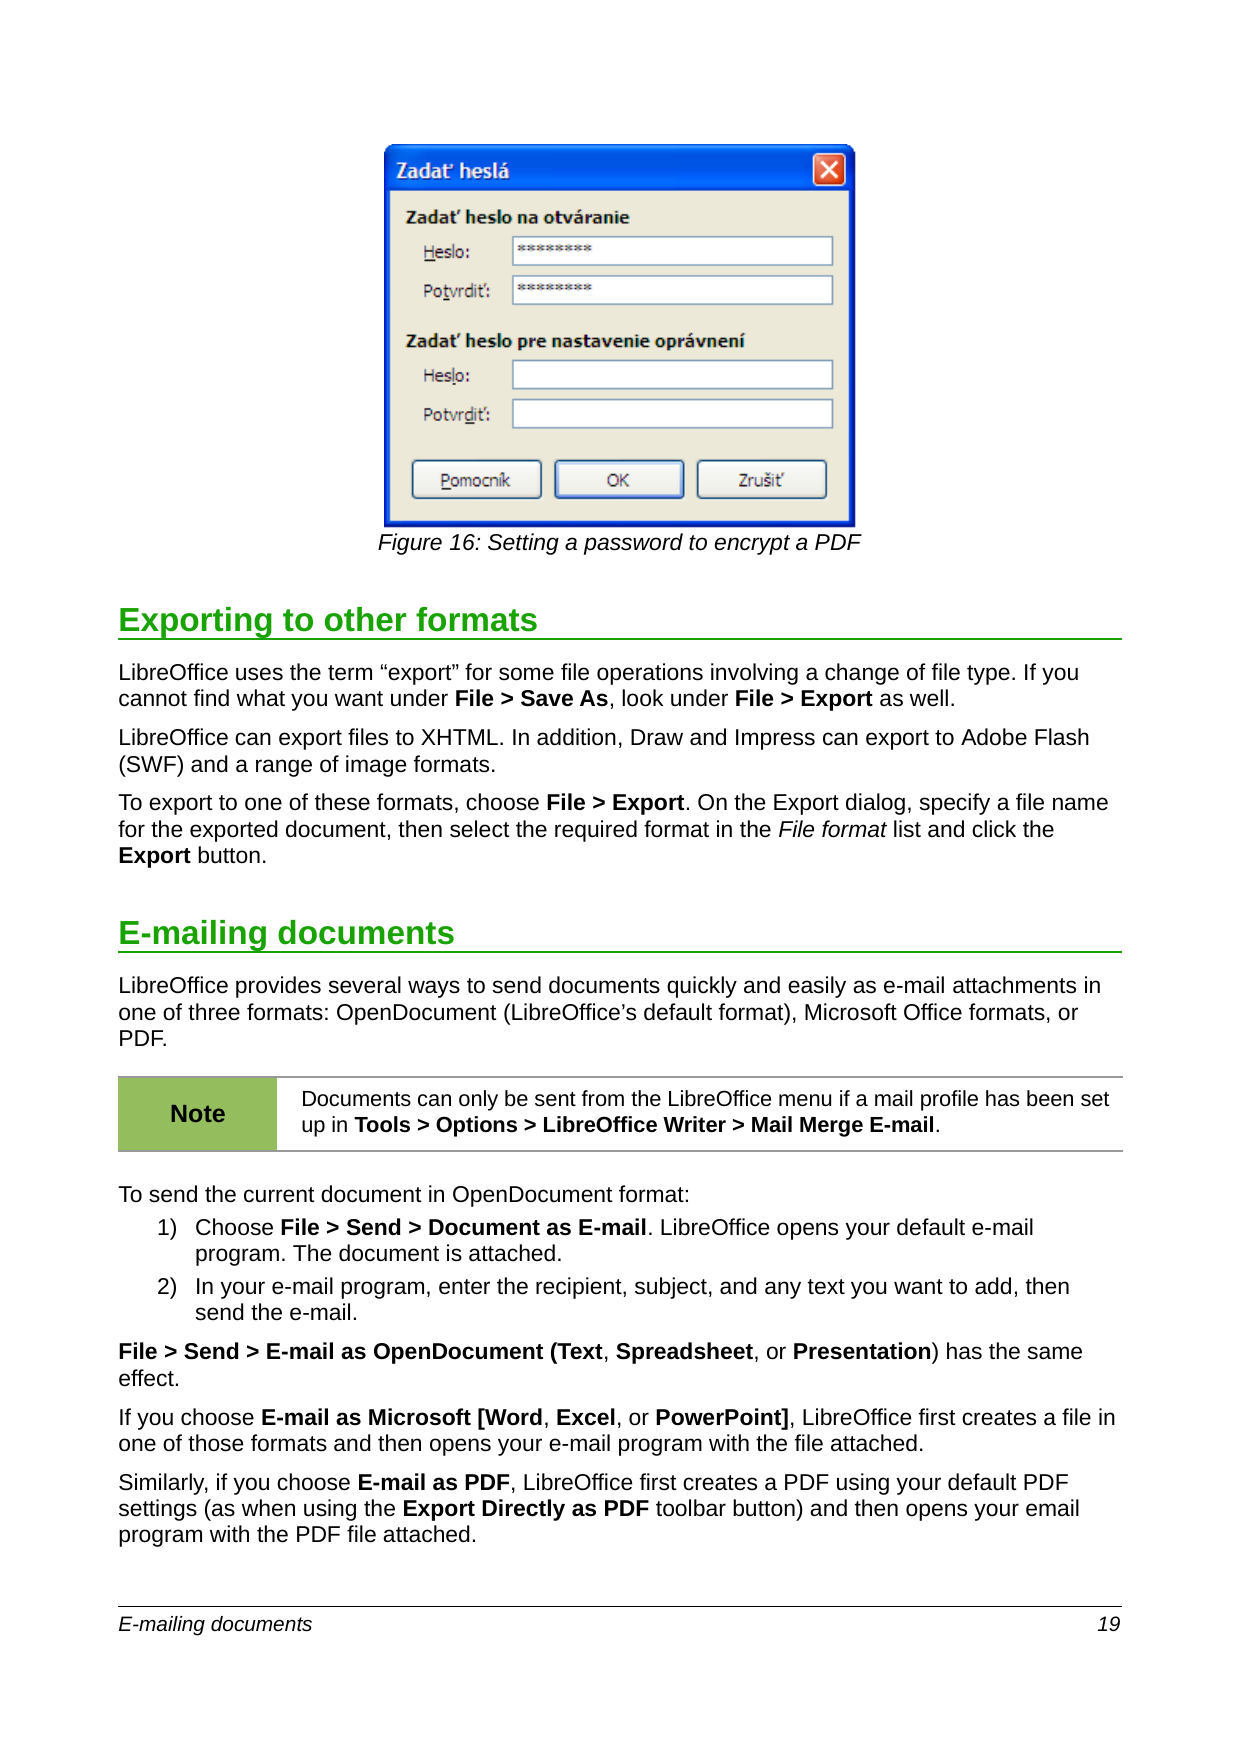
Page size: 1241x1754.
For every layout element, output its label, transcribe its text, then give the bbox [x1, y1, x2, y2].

list Choose File > Send > Document as E-mail. LibreOffice opens your default e-mail program. The document is attached. [177, 1214, 1122, 1267]
text Figure 16: Setting a password to encrypt a PDF [283, 151, 957, 555]
list In your e-mail program, enter the recipient, subject, and any text you want to add, then send the e-mail. [177, 1273, 1122, 1326]
subtitle E-mailing documents [118, 913, 1122, 951]
table_header Note [118, 1078, 277, 1150]
text LibreOffice provides several ways to send documents quickly and easily as e-mail attachments in one of three formats: OpenDocument (LibreOffice’s default format), Microsoft Office formats, or PDF. [118, 972, 1122, 1051]
table_header Documents can only be sent from the LibreOffice menu if a mail profile has been set up in Tools > Options > LibreOffice Writer > Mail Merge E-mail. [278, 1078, 1123, 1150]
subtitle Exporting to other formats [118, 599, 1122, 638]
list To send the current document in OpenDocument format: [118, 1181, 1122, 1208]
text LibreOffice can export files to XHTML. In addition, Draw and Impress can export to Adobe Flash (SWF) and a range of image formats. [118, 724, 1122, 777]
picture [384, 144, 857, 529]
text If you choose E-mail as Microsoft [Word, Excel, or PowerPoint], LibreOffice first creates a file in one of those formats and then opens your e-mail program with the file attached. [118, 1403, 1122, 1456]
text Similarly, if you choose E-mail as PDF, LibreOffice first creates a PDF using your default PDF settings (as when using the Export Directly as PDF toolbar button) and then opens your email program with the PDF file attached. [118, 1469, 1122, 1548]
text To export to one of these formats, choose File > Export. On the Export dialog, specify a file name for the exported document, then select the required format in the File format list and click the Export button. [118, 789, 1122, 868]
text LibreOffice uses the term “export” for some file operations involving a change of file type. If you cannot find what you want under File > Save As, look under File > Export as well. [118, 659, 1122, 712]
text File > Send > E-mail as OpenDocument (Text, Spreadsheet, or Presentation) has the same effect. [118, 1338, 1122, 1391]
